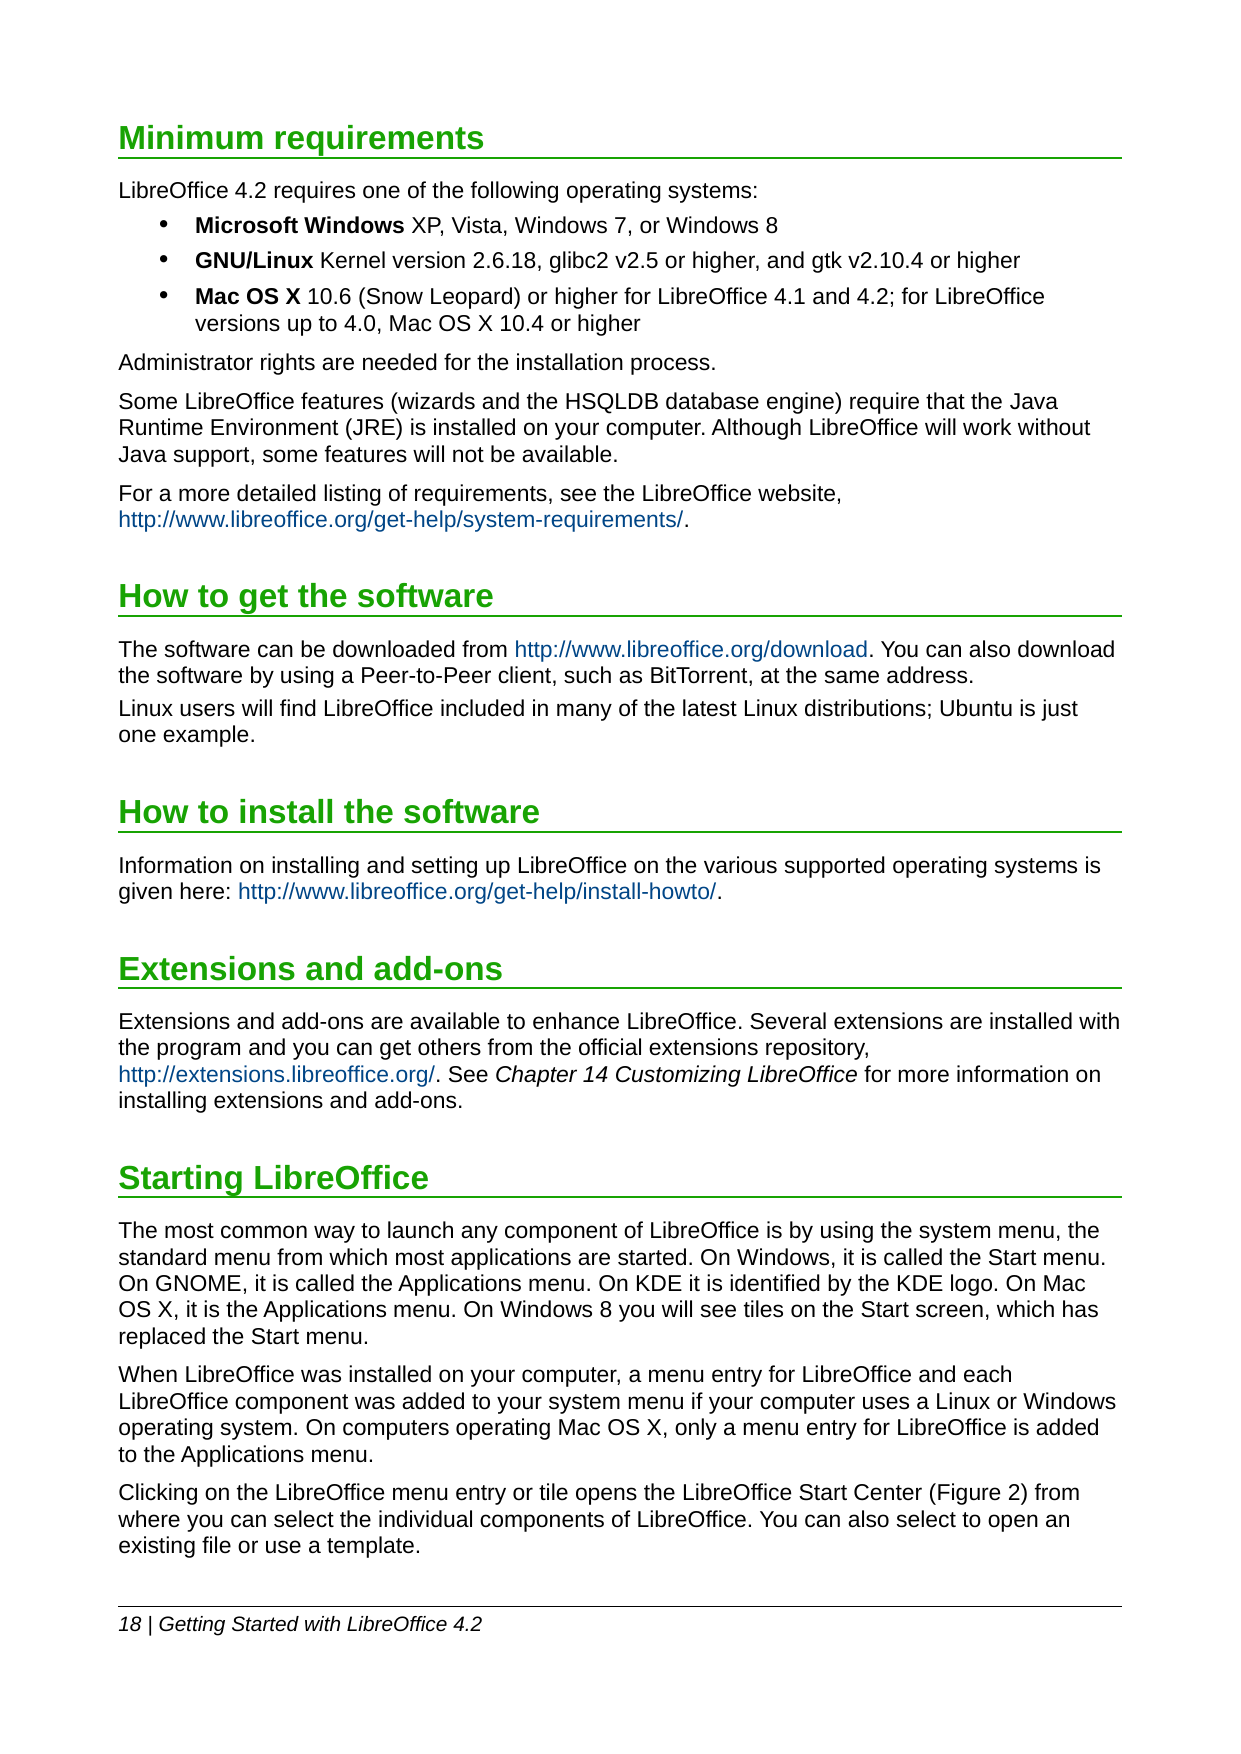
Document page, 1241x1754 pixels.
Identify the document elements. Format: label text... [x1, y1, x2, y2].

subtitle How to install the software [118, 792, 1122, 831]
list Mac OS X 10.6 (Snow Leopard) or higher for LibreOffice 4.1 and 4.2; for LibreOffice versions up to 4.0, Mac OS X 10.4 or higher [156, 281, 1122, 337]
text For a more detailed listing of requirements, see the LibreOffice website, http://www.libreoffice.org/get-help/system-requirements/. [118, 479, 1122, 532]
text Linux users will find LibreOffice included in many of the latest Linux distributions; Ubuntu is just one example. [118, 695, 1122, 748]
subtitle Minimum requirements [118, 118, 1122, 157]
text Clicking on the LibreOffice menu entry or tile opens the LibreOffice Start Center (Figure 2) from where you can select the individual components of LibreOffice. You can also select to open an existing file or use a template. [118, 1479, 1122, 1558]
text Information on installing and setting up LibreOffice on the various supported operating systems is given here: http://www.libreoffice.org/get-help/install-howto/. [118, 852, 1122, 904]
subtitle Extensions and add-ons [118, 949, 1122, 987]
text Extensions and add-ons are available to enhance LibreOffice. Several extensions are installed with the program and you can get others from the official extensions repository, http://extensions.libreoffice.org/. See Chapter 14 Customizing LibreOffice for more information on installing extensions and add-ons. [118, 1008, 1122, 1113]
text When LibreOffice was installed on your computer, a menu entry for LibreOffice and each LibreOffice component was added to your system menu if your computer uses a Linux or Windows operating system. On computers operating Mac OS X, only a menu entry for LibreOffice is added to the Applications menu. [118, 1361, 1122, 1467]
text Administrator rights are needed for the installation process. [118, 349, 1122, 375]
text Some LibreOffice features (wizards and the HSQLDB database engine) require that the Java Runtime Environment (JRE) is installed on your computer. Although LibreOffice will work without Java support, some features will not be available. [118, 388, 1122, 467]
list The software can be downloaded from http://www.libreoffice.org/download. You can also download the software by using a Peer-to-Peer client, such as BitTorrent, at the same address. [118, 636, 1122, 689]
subtitle How to get the software [118, 577, 1122, 615]
text The most common way to launch any component of LibreOffice is by using the system menu, the standard menu from which most applications are started. On Windows, it is called the Start menu. On GNOME, it is called the Applications menu. On KDE it is identified by the KDE logo. On Mac OS X, it is the Applications menu. On Windows 8 you will see tiles on the Start screen, which has replaced the Start menu. [118, 1217, 1122, 1349]
list Microsoft Windows XP, Vista, Windows 7, or Windows 8 [156, 210, 1122, 239]
list LibreOffice 4.2 requires one of the following operating systems: [118, 177, 1122, 204]
subtitle Starting LibreOffice [118, 1158, 1122, 1196]
list GNU/Linux Kernel version 2.6.18, glibc2 v2.5 or higher, and gtk v2.10.4 or higher [156, 246, 1122, 275]
